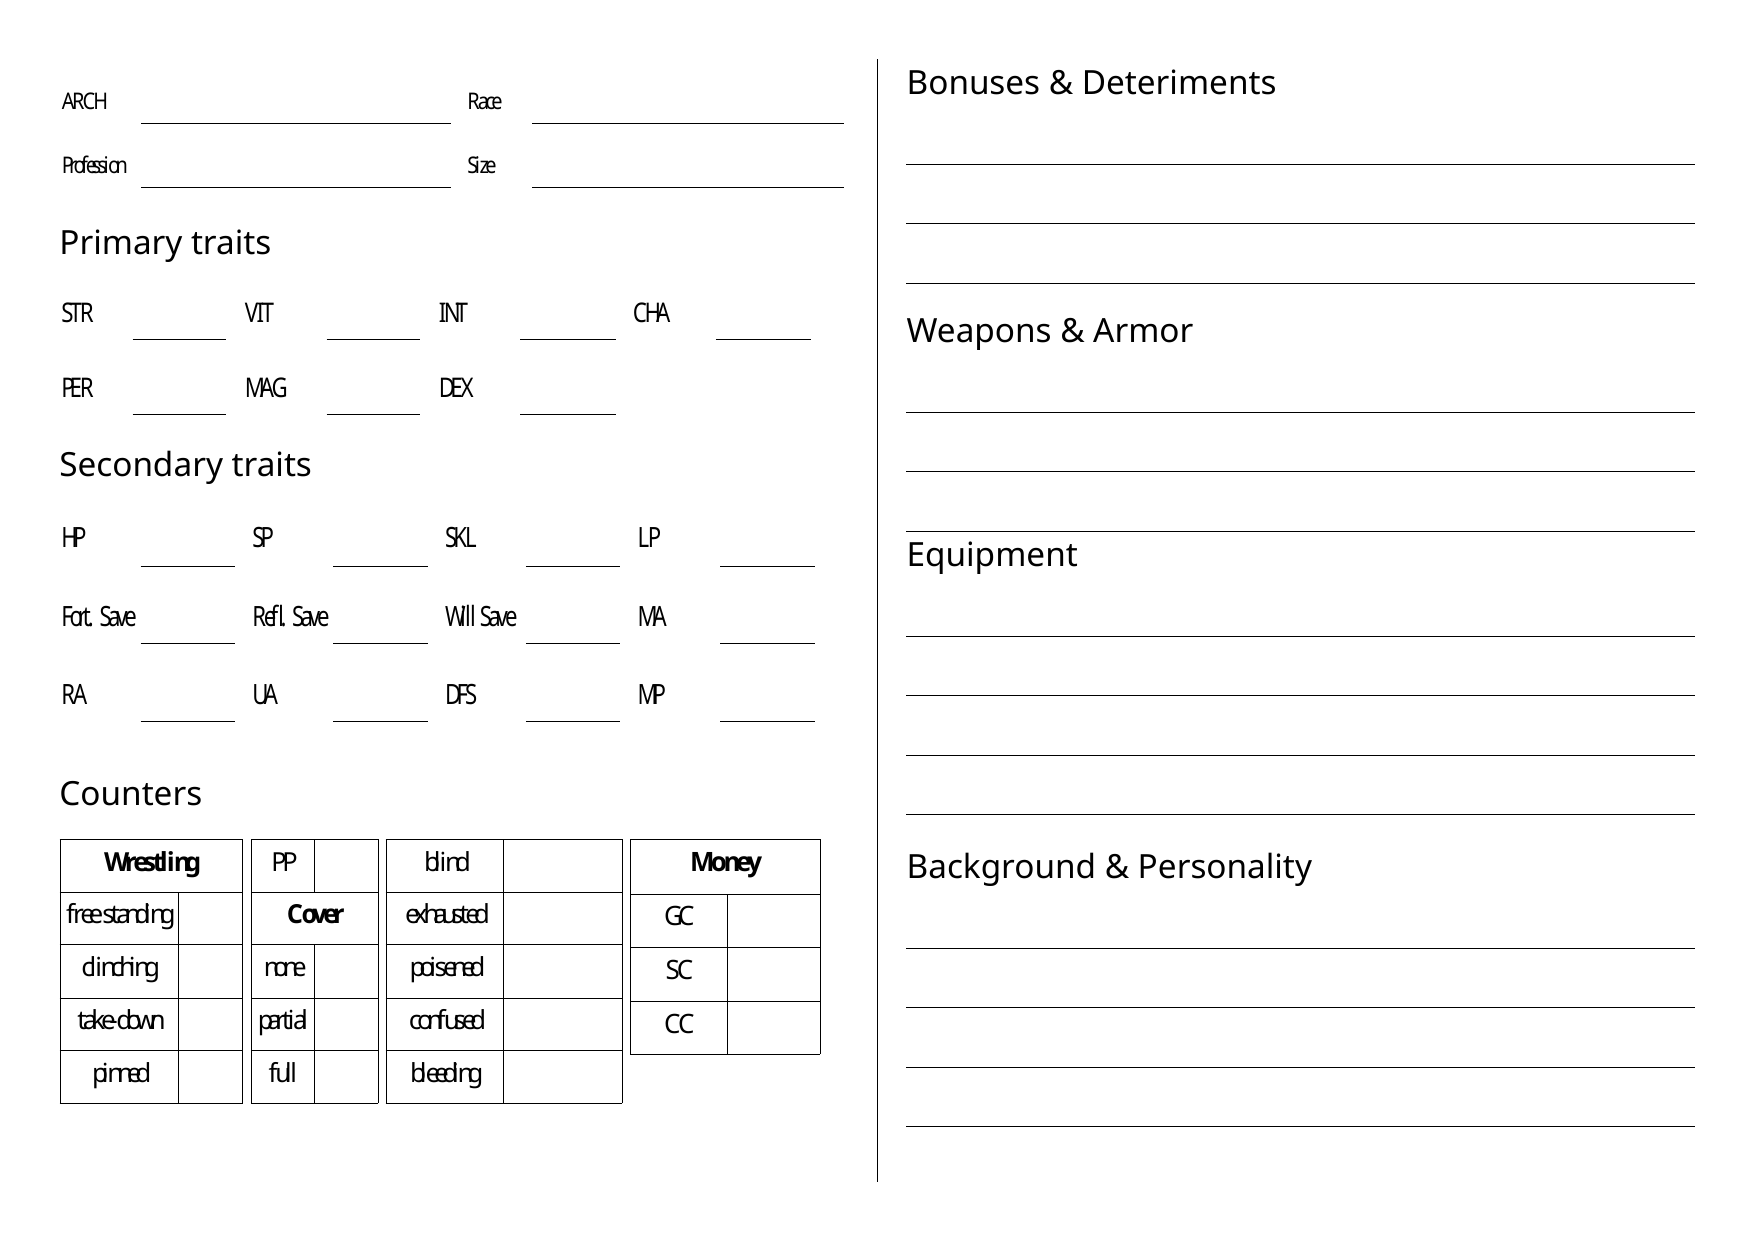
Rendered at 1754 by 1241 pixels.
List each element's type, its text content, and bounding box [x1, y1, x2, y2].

text Bonuses & Deteriments [906, 59, 1695, 104]
table_header [906, 888, 1695, 948]
table_cell [906, 756, 1695, 814]
text Counters [59, 770, 847, 815]
table_header [906, 352, 1695, 412]
table_cell [906, 949, 1695, 1007]
table_cell [906, 696, 1695, 754]
table_cell [906, 224, 1695, 283]
table_cell [906, 637, 1695, 695]
text Background & Personality [906, 843, 1695, 888]
table_cell [906, 1068, 1695, 1126]
text Primary traits [59, 218, 847, 264]
text Equipment [906, 532, 1695, 576]
table_cell [906, 1008, 1695, 1067]
table_header [906, 105, 1695, 164]
table_cell [906, 413, 1695, 471]
text Weapons & Armor [906, 307, 1695, 352]
table_cell [906, 472, 1695, 531]
text Secondary traits [59, 441, 847, 487]
table_header [906, 576, 1695, 636]
table_cell [906, 165, 1695, 223]
